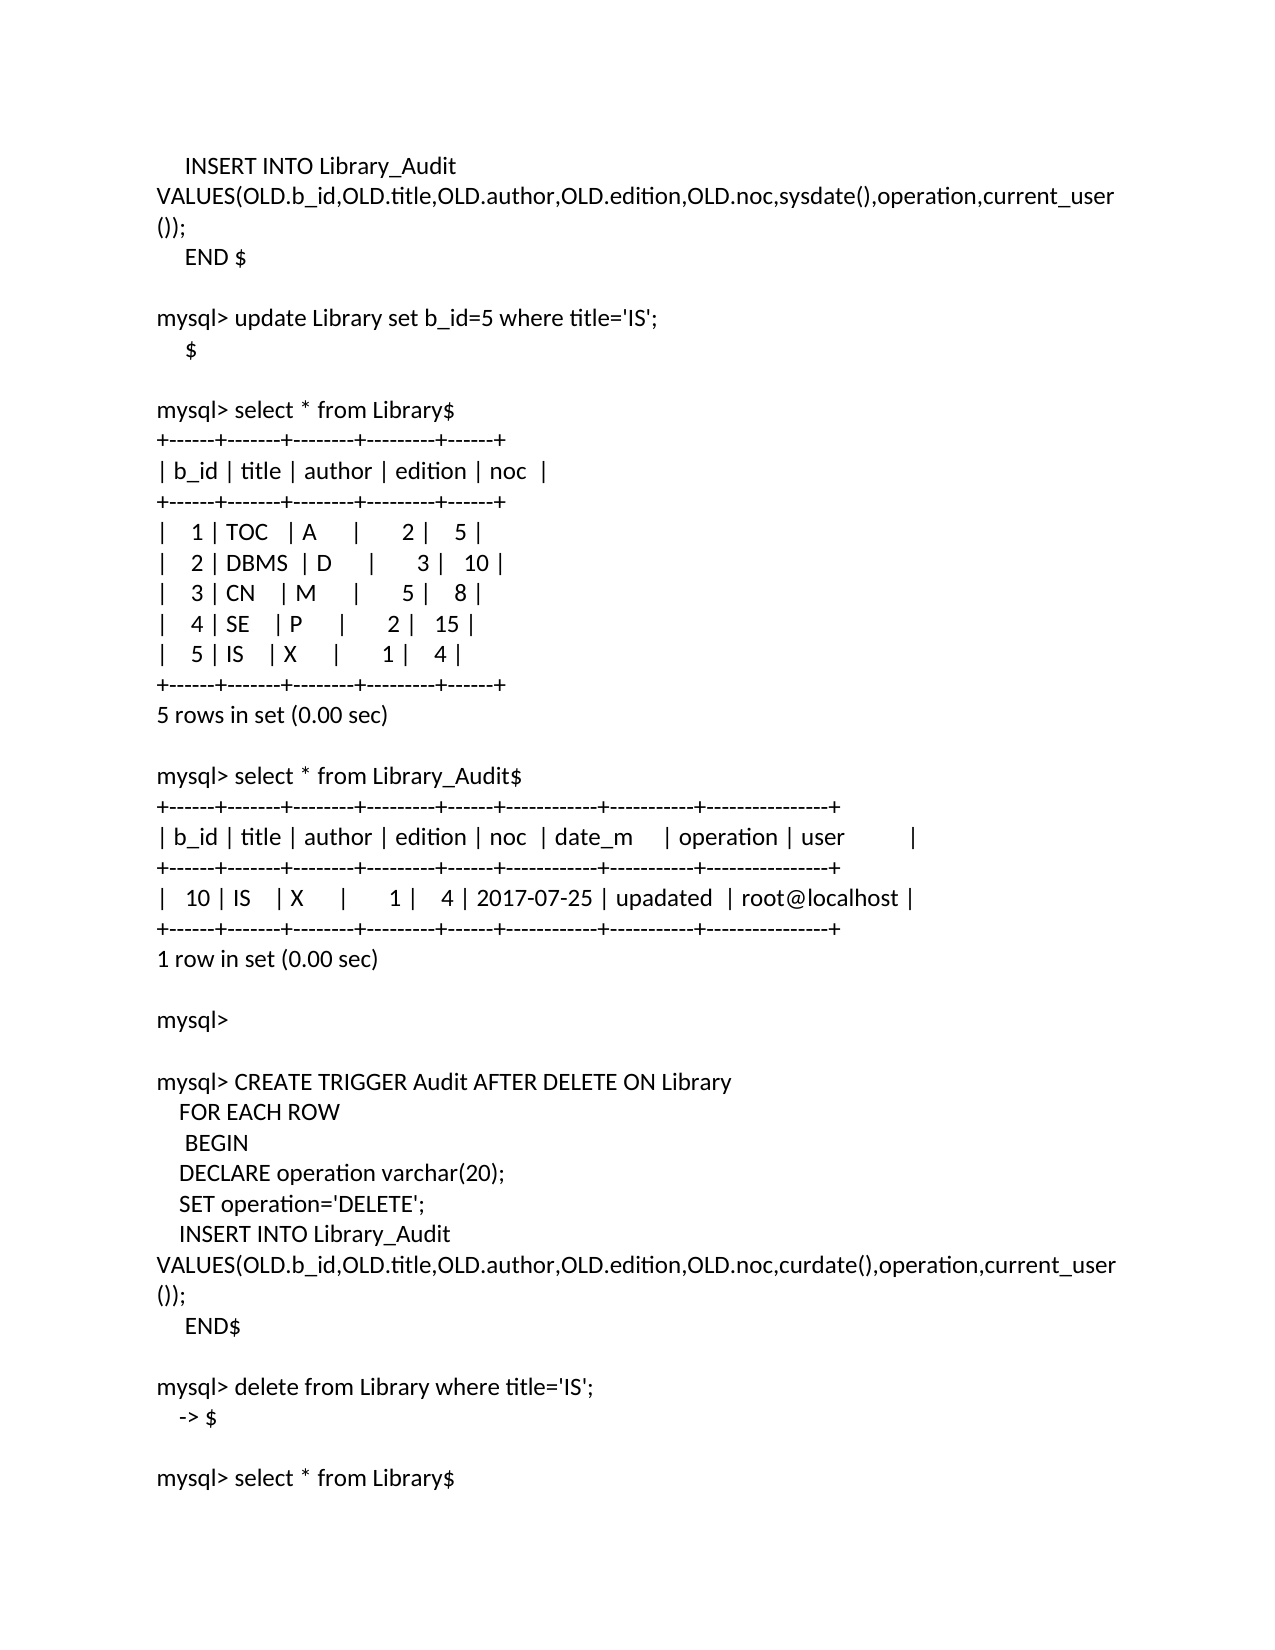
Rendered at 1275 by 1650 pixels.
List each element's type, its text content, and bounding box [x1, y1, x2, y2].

text -> $ [156, 1401, 1118, 1432]
text +------+-------+--------+---------+------+ [156, 486, 1118, 516]
text +------+-------+--------+---------+------+------------+-----------+----------------+ [156, 791, 1118, 821]
text +------+-------+--------+---------+------+------------+-----------+----------------+ [156, 913, 1118, 943]
text mysql> select * from Library_Audit$ [156, 760, 1118, 791]
text +------+-------+--------+---------+------+ [156, 425, 1118, 455]
text 5 rows in set (0.00 sec) [156, 699, 1118, 730]
text DECLARE operation varchar(20); [156, 1157, 1118, 1188]
text mysql> select * from Library$ [156, 1462, 1118, 1493]
text | 5 | IS | X | 1 | 4 | [156, 638, 1118, 669]
text 1 row in set (0.00 sec) [156, 943, 1118, 974]
text SET operation='DELETE'; [156, 1188, 1118, 1218]
text INSERT INTO Library_Audit VALUES(OLD.b_id,OLD.title,OLD.author,OLD.edition,OLD.noc,curdate(),operation,current_user()); [156, 1218, 1118, 1310]
text mysql> delete from Library where title='IS'; [156, 1371, 1118, 1401]
text END $ [156, 242, 1118, 272]
text +------+-------+--------+---------+------+ [156, 669, 1118, 699]
text BEGIN [156, 1127, 1118, 1157]
text +------+-------+--------+---------+------+------------+-----------+----------------+ [156, 852, 1118, 882]
text | b_id | title | author | edition | noc | [156, 455, 1118, 486]
text | 1 | TOC | A | 2 | 5 | [156, 516, 1118, 547]
text $ [156, 333, 1118, 364]
text mysql> CREATE TRIGGER Audit AFTER DELETE ON Library [156, 1066, 1118, 1096]
text | 3 | CN | M | 5 | 8 | [156, 577, 1118, 608]
text | 2 | DBMS | D | 3 | 10 | [156, 547, 1118, 577]
text | 4 | SE | P | 2 | 15 | [156, 608, 1118, 638]
text mysql> select * from Library$ [156, 394, 1118, 425]
text mysql> update Library set b_id=5 where title='IS'; [156, 303, 1118, 333]
text FOR EACH ROW [156, 1096, 1118, 1127]
text END$ [156, 1310, 1118, 1340]
text INSERT INTO Library_Audit VALUES(OLD.b_id,OLD.title,OLD.author,OLD.edition,OLD.noc,sysdate(),operation,current_user()); [156, 150, 1118, 242]
text mysql> [156, 1004, 1118, 1035]
text | 10 | IS | X | 1 | 4 | 2017-07-25 | upadated | root@localhost | [156, 882, 1118, 913]
text | b_id | title | author | edition | noc | date_m | operation | user | [156, 821, 1118, 852]
